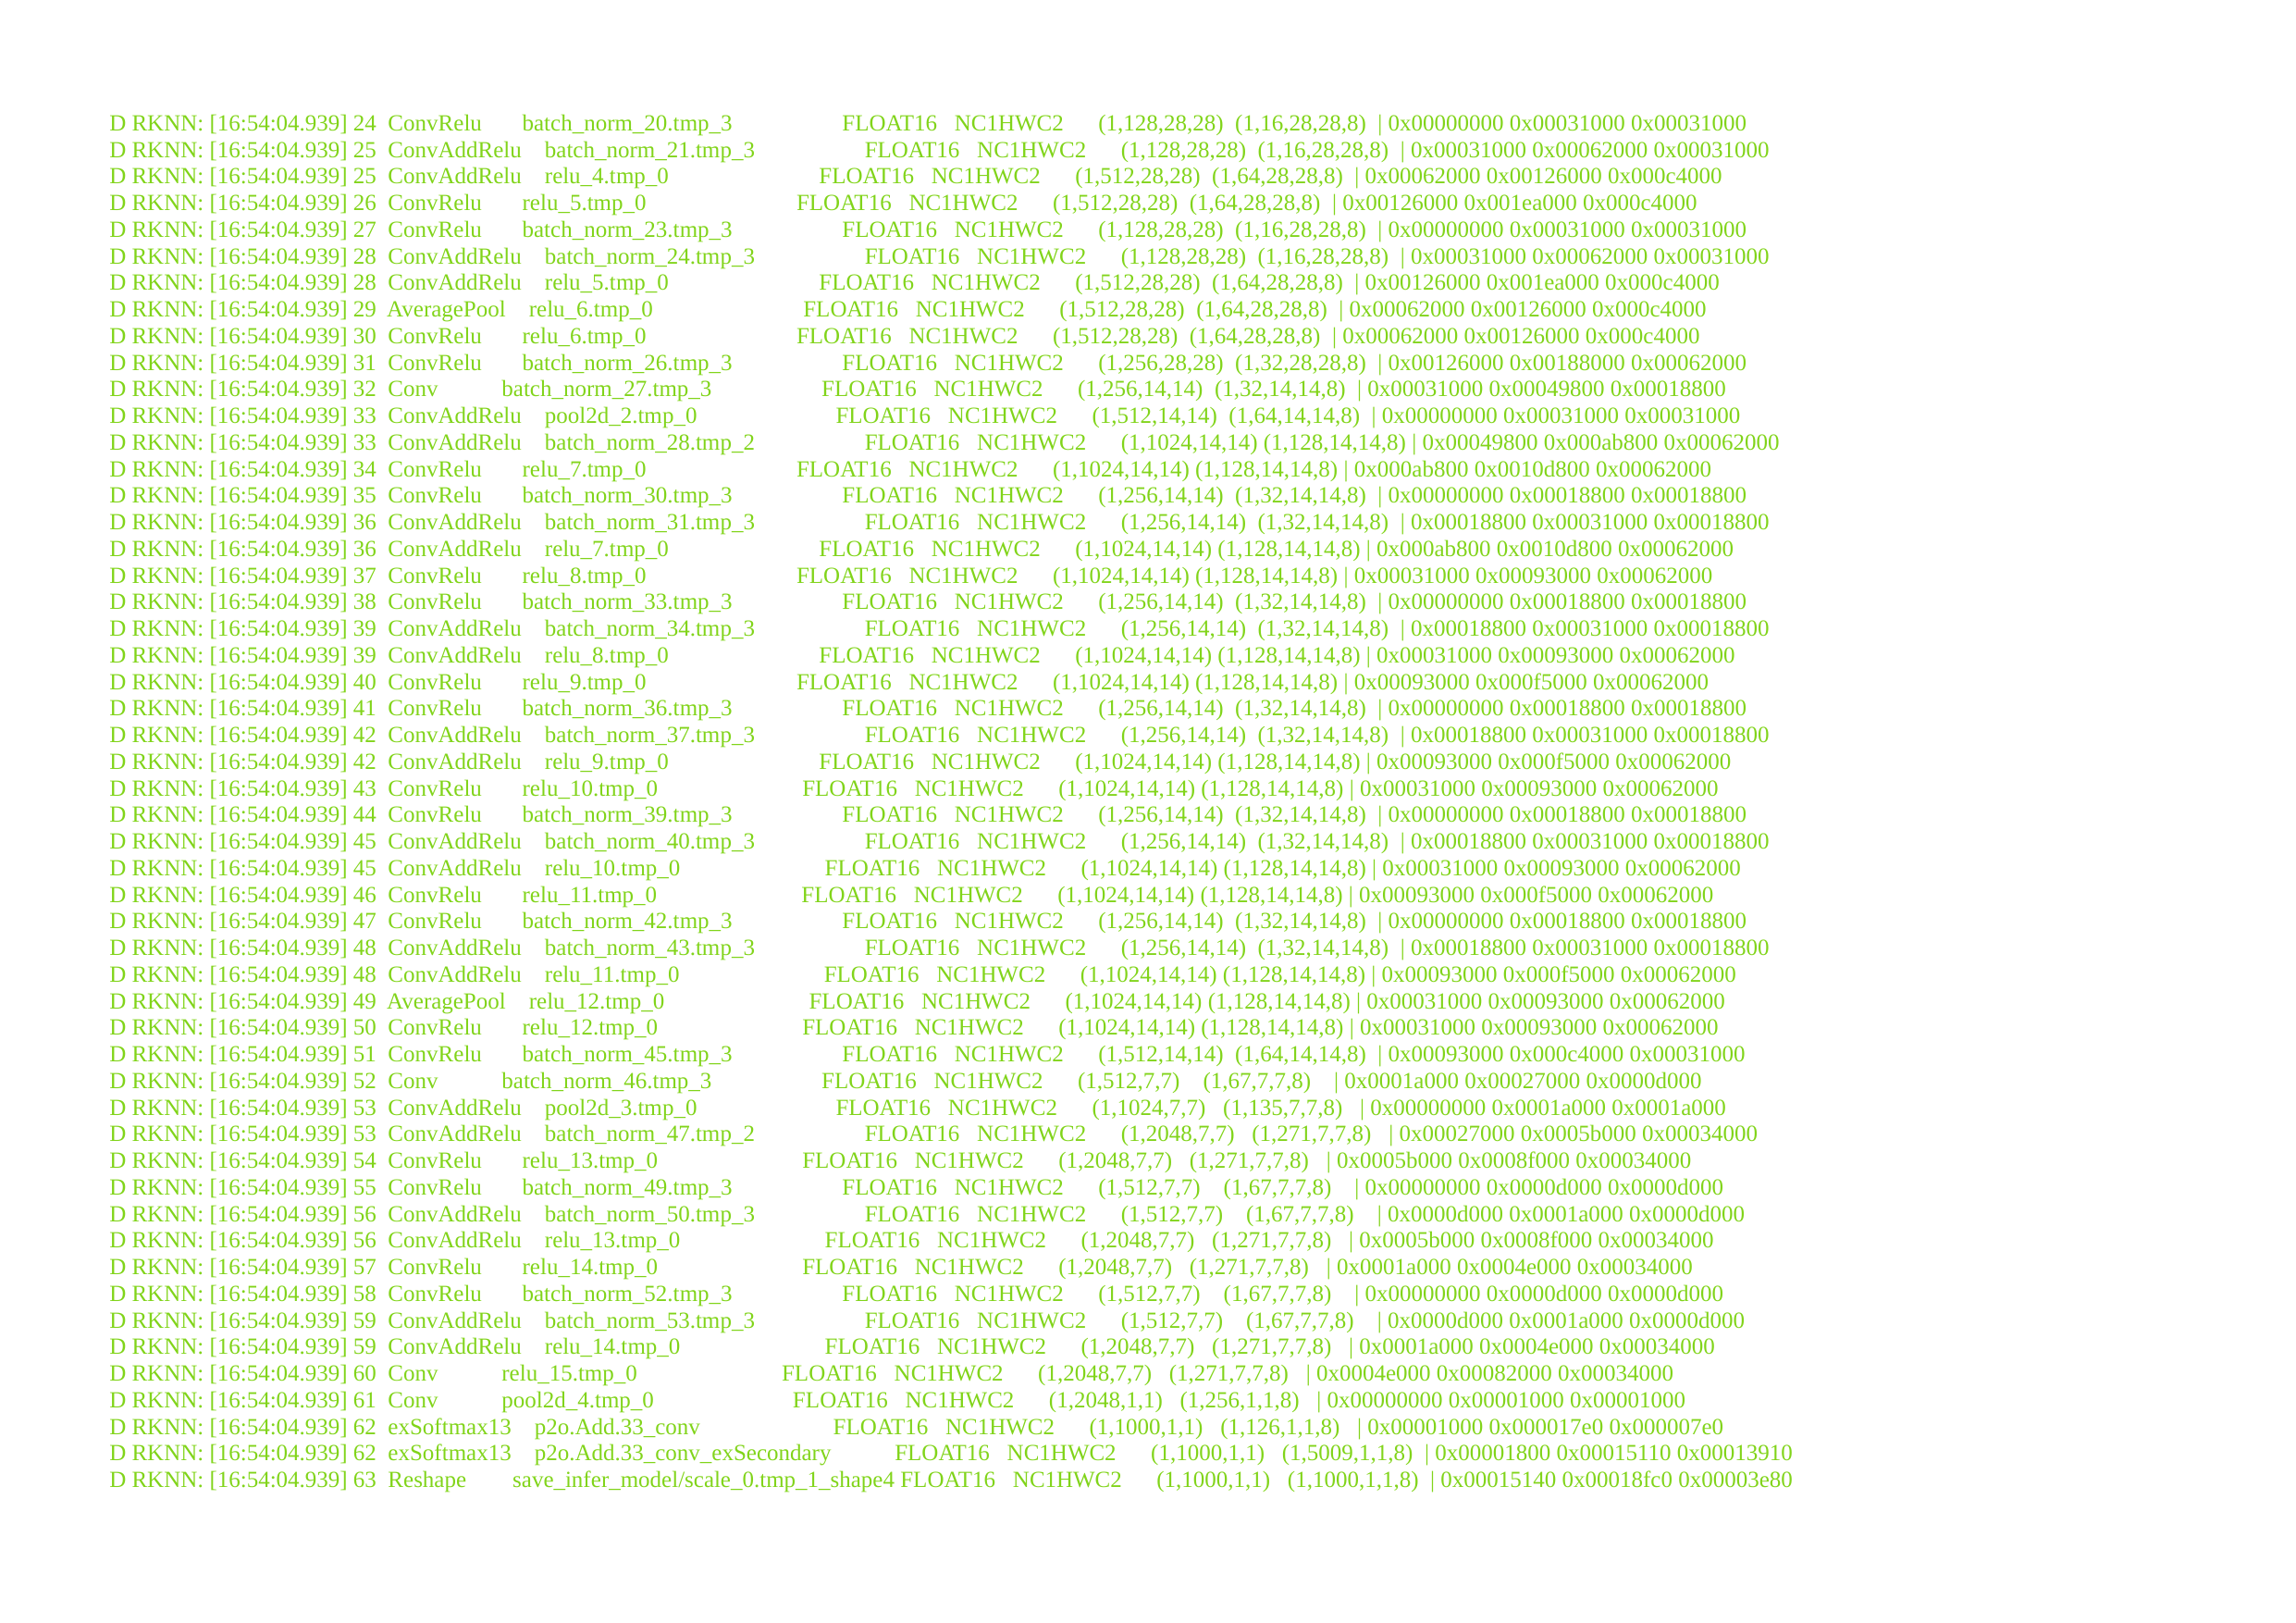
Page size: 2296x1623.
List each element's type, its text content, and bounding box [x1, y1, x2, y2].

text D RKNN: [16:54:04.939] 33 ConvAddRelu pool2d_2.tmp_0 FLOAT16 NC1HWC2 (1,512,14,14) (1,64,14,14,8) | 0x00000000 0x00031000 0x00031000 [109, 402, 2186, 428]
text D RKNN: [16:54:04.939] 46 ConvRelu relu_11.tmp_0 FLOAT16 NC1HWC2 (1,1024,14,14) (1,128,14,14,8) | 0x00093000 0x000f5000 0x00062000 [109, 881, 2186, 908]
text D RKNN: [16:54:04.939] 30 ConvRelu relu_6.tmp_0 FLOAT16 NC1HWC2 (1,512,28,28) (1,64,28,28,8) | 0x00062000 0x00126000 0x000c4000 [109, 322, 2186, 349]
text D RKNN: [16:54:04.939] 55 ConvRelu batch_norm_49.tmp_3 FLOAT16 NC1HWC2 (1,512,7,7) (1,67,7,7,8) | 0x00000000 0x0000d000 0x0000d000 [109, 1173, 2186, 1200]
text D RKNN: [16:54:04.939] 53 ConvAddRelu pool2d_3.tmp_0 FLOAT16 NC1HWC2 (1,1024,7,7) (1,135,7,7,8) | 0x00000000 0x0001a000 0x0001a000 [109, 1094, 2186, 1121]
text D RKNN: [16:54:04.939] 24 ConvRelu batch_norm_20.tmp_3 FLOAT16 NC1HWC2 (1,128,28,28) (1,16,28,28,8) | 0x00000000 0x00031000 0x00031000 [109, 109, 2186, 136]
text D RKNN: [16:54:04.939] 34 ConvRelu relu_7.tmp_0 FLOAT16 NC1HWC2 (1,1024,14,14) (1,128,14,14,8) | 0x000ab800 0x0010d800 0x00062000 [109, 455, 2186, 482]
text D RKNN: [16:54:04.939] 29 AveragePool relu_6.tmp_0 FLOAT16 NC1HWC2 (1,512,28,28) (1,64,28,28,8) | 0x00062000 0x00126000 0x000c4000 [109, 295, 2186, 322]
text D RKNN: [16:54:04.939] 32 Conv batch_norm_27.tmp_3 FLOAT16 NC1HWC2 (1,256,14,14) (1,32,14,14,8) | 0x00031000 0x00049800 0x00018800 [109, 376, 2186, 402]
text D RKNN: [16:54:04.939] 41 ConvRelu batch_norm_36.tmp_3 FLOAT16 NC1HWC2 (1,256,14,14) (1,32,14,14,8) | 0x00000000 0x00018800 0x00018800 [109, 695, 2186, 721]
text D RKNN: [16:54:04.939] 59 ConvAddRelu relu_14.tmp_0 FLOAT16 NC1HWC2 (1,2048,7,7) (1,271,7,7,8) | 0x0001a000 0x0004e000 0x00034000 [109, 1333, 2186, 1359]
text D RKNN: [16:54:04.939] 50 ConvRelu relu_12.tmp_0 FLOAT16 NC1HWC2 (1,1024,14,14) (1,128,14,14,8) | 0x00031000 0x00093000 0x00062000 [109, 1014, 2186, 1040]
text D RKNN: [16:54:04.939] 38 ConvRelu batch_norm_33.tmp_3 FLOAT16 NC1HWC2 (1,256,14,14) (1,32,14,14,8) | 0x00000000 0x00018800 0x00018800 [109, 588, 2186, 614]
text D RKNN: [16:54:04.939] 52 Conv batch_norm_46.tmp_3 FLOAT16 NC1HWC2 (1,512,7,7) (1,67,7,7,8) | 0x0001a000 0x00027000 0x0000d000 [109, 1067, 2186, 1094]
text D RKNN: [16:54:04.939] 42 ConvAddRelu relu_9.tmp_0 FLOAT16 NC1HWC2 (1,1024,14,14) (1,128,14,14,8) | 0x00093000 0x000f5000 0x00062000 [109, 748, 2186, 774]
text D RKNN: [16:54:04.939] 43 ConvRelu relu_10.tmp_0 FLOAT16 NC1HWC2 (1,1024,14,14) (1,128,14,14,8) | 0x00031000 0x00093000 0x00062000 [109, 774, 2186, 801]
text D RKNN: [16:54:04.939] 36 ConvAddRelu batch_norm_31.tmp_3 FLOAT16 NC1HWC2 (1,256,14,14) (1,32,14,14,8) | 0x00018800 0x00031000 0x00018800 [109, 508, 2186, 535]
text D RKNN: [16:54:04.939] 59 ConvAddRelu batch_norm_53.tmp_3 FLOAT16 NC1HWC2 (1,512,7,7) (1,67,7,7,8) | 0x0000d000 0x0001a000 0x0000d000 [109, 1307, 2186, 1333]
text D RKNN: [16:54:04.939] 33 ConvAddRelu batch_norm_28.tmp_2 FLOAT16 NC1HWC2 (1,1024,14,14) (1,128,14,14,8) | 0x00049800 0x000ab800 0x00062000 [109, 428, 2186, 455]
text D RKNN: [16:54:04.939] 47 ConvRelu batch_norm_42.tmp_3 FLOAT16 NC1HWC2 (1,256,14,14) (1,32,14,14,8) | 0x00000000 0x00018800 0x00018800 [109, 908, 2186, 934]
text D RKNN: [16:54:04.939] 44 ConvRelu batch_norm_39.tmp_3 FLOAT16 NC1HWC2 (1,256,14,14) (1,32,14,14,8) | 0x00000000 0x00018800 0x00018800 [109, 801, 2186, 827]
text D RKNN: [16:54:04.939] 39 ConvAddRelu batch_norm_34.tmp_3 FLOAT16 NC1HWC2 (1,256,14,14) (1,32,14,14,8) | 0x00018800 0x00031000 0x00018800 [109, 614, 2186, 641]
text D RKNN: [16:54:04.939] 26 ConvRelu relu_5.tmp_0 FLOAT16 NC1HWC2 (1,512,28,28) (1,64,28,28,8) | 0x00126000 0x001ea000 0x000c4000 [109, 189, 2186, 216]
text D RKNN: [16:54:04.939] 58 ConvRelu batch_norm_52.tmp_3 FLOAT16 NC1HWC2 (1,512,7,7) (1,67,7,7,8) | 0x00000000 0x0000d000 0x0000d000 [109, 1280, 2186, 1307]
text D RKNN: [16:54:04.939] 51 ConvRelu batch_norm_45.tmp_3 FLOAT16 NC1HWC2 (1,512,14,14) (1,64,14,14,8) | 0x00093000 0x000c4000 0x00031000 [109, 1040, 2186, 1067]
text D RKNN: [16:54:04.939] 48 ConvAddRelu relu_11.tmp_0 FLOAT16 NC1HWC2 (1,1024,14,14) (1,128,14,14,8) | 0x00093000 0x000f5000 0x00062000 [109, 960, 2186, 987]
text D RKNN: [16:54:04.939] 49 AveragePool relu_12.tmp_0 FLOAT16 NC1HWC2 (1,1024,14,14) (1,128,14,14,8) | 0x00031000 0x00093000 0x00062000 [109, 987, 2186, 1014]
text D RKNN: [16:54:04.939] 28 ConvAddRelu batch_norm_24.tmp_3 FLOAT16 NC1HWC2 (1,128,28,28) (1,16,28,28,8) | 0x00031000 0x00062000 0x00031000 [109, 242, 2186, 269]
text D RKNN: [16:54:04.939] 25 ConvAddRelu batch_norm_21.tmp_3 FLOAT16 NC1HWC2 (1,128,28,28) (1,16,28,28,8) | 0x00031000 0x00062000 0x00031000 [109, 136, 2186, 163]
text D RKNN: [16:54:04.939] 42 ConvAddRelu batch_norm_37.tmp_3 FLOAT16 NC1HWC2 (1,256,14,14) (1,32,14,14,8) | 0x00018800 0x00031000 0x00018800 [109, 721, 2186, 748]
text D RKNN: [16:54:04.939] 40 ConvRelu relu_9.tmp_0 FLOAT16 NC1HWC2 (1,1024,14,14) (1,128,14,14,8) | 0x00093000 0x000f5000 0x00062000 [109, 668, 2186, 695]
text D RKNN: [16:54:04.939] 56 ConvAddRelu relu_13.tmp_0 FLOAT16 NC1HWC2 (1,2048,7,7) (1,271,7,7,8) | 0x0005b000 0x0008f000 0x00034000 [109, 1227, 2186, 1253]
text D RKNN: [16:54:04.939] 45 ConvAddRelu batch_norm_40.tmp_3 FLOAT16 NC1HWC2 (1,256,14,14) (1,32,14,14,8) | 0x00018800 0x00031000 0x00018800 [109, 827, 2186, 854]
text D RKNN: [16:54:04.939] 63 Reshape save_infer_model/scale_0.tmp_1_shape4 FLOAT16 NC1HWC2 (1,1000,1,1) (1,1000,1,1,8) | 0x00015140 0x00018fc0 0x00003e80 [109, 1466, 2186, 1493]
text D RKNN: [16:54:04.939] 25 ConvAddRelu relu_4.tmp_0 FLOAT16 NC1HWC2 (1,512,28,28) (1,64,28,28,8) | 0x00062000 0x00126000 0x000c4000 [109, 163, 2186, 189]
text D RKNN: [16:54:04.939] 39 ConvAddRelu relu_8.tmp_0 FLOAT16 NC1HWC2 (1,1024,14,14) (1,128,14,14,8) | 0x00031000 0x00093000 0x00062000 [109, 641, 2186, 668]
text D RKNN: [16:54:04.939] 57 ConvRelu relu_14.tmp_0 FLOAT16 NC1HWC2 (1,2048,7,7) (1,271,7,7,8) | 0x0001a000 0x0004e000 0x00034000 [109, 1253, 2186, 1280]
text D RKNN: [16:54:04.939] 27 ConvRelu batch_norm_23.tmp_3 FLOAT16 NC1HWC2 (1,128,28,28) (1,16,28,28,8) | 0x00000000 0x00031000 0x00031000 [109, 216, 2186, 242]
text D RKNN: [16:54:04.939] 37 ConvRelu relu_8.tmp_0 FLOAT16 NC1HWC2 (1,1024,14,14) (1,128,14,14,8) | 0x00031000 0x00093000 0x00062000 [109, 562, 2186, 588]
text D RKNN: [16:54:04.939] 48 ConvAddRelu batch_norm_43.tmp_3 FLOAT16 NC1HWC2 (1,256,14,14) (1,32,14,14,8) | 0x00018800 0x00031000 0x00018800 [109, 934, 2186, 960]
text D RKNN: [16:54:04.939] 61 Conv pool2d_4.tmp_0 FLOAT16 NC1HWC2 (1,2048,1,1) (1,256,1,1,8) | 0x00000000 0x00001000 0x00001000 [109, 1386, 2186, 1413]
text D RKNN: [16:54:04.939] 53 ConvAddRelu batch_norm_47.tmp_2 FLOAT16 NC1HWC2 (1,2048,7,7) (1,271,7,7,8) | 0x00027000 0x0005b000 0x00034000 [109, 1121, 2186, 1146]
text D RKNN: [16:54:04.939] 36 ConvAddRelu relu_7.tmp_0 FLOAT16 NC1HWC2 (1,1024,14,14) (1,128,14,14,8) | 0x000ab800 0x0010d800 0x00062000 [109, 535, 2186, 562]
text D RKNN: [16:54:04.939] 28 ConvAddRelu relu_5.tmp_0 FLOAT16 NC1HWC2 (1,512,28,28) (1,64,28,28,8) | 0x00126000 0x001ea000 0x000c4000 [109, 269, 2186, 295]
text D RKNN: [16:54:04.939] 35 ConvRelu batch_norm_30.tmp_3 FLOAT16 NC1HWC2 (1,256,14,14) (1,32,14,14,8) | 0x00000000 0x00018800 0x00018800 [109, 482, 2186, 508]
text D RKNN: [16:54:04.939] 60 Conv relu_15.tmp_0 FLOAT16 NC1HWC2 (1,2048,7,7) (1,271,7,7,8) | 0x0004e000 0x00082000 0x00034000 [109, 1359, 2186, 1386]
text D RKNN: [16:54:04.939] 62 exSoftmax13 p2o.Add.33_conv FLOAT16 NC1HWC2 (1,1000,1,1) (1,126,1,1,8) | 0x00001000 0x000017e0 0x000007e0 [109, 1413, 2186, 1440]
text D RKNN: [16:54:04.939] 31 ConvRelu batch_norm_26.tmp_3 FLOAT16 NC1HWC2 (1,256,28,28) (1,32,28,28,8) | 0x00126000 0x00188000 0x00062000 [109, 349, 2186, 376]
text D RKNN: [16:54:04.939] 62 exSoftmax13 p2o.Add.33_conv_exSecondary FLOAT16 NC1HWC2 (1,1000,1,1) (1,5009,1,1,8) | 0x00001800 0x00015110 0x00013910 [109, 1440, 2186, 1466]
text D RKNN: [16:54:04.939] 56 ConvAddRelu batch_norm_50.tmp_3 FLOAT16 NC1HWC2 (1,512,7,7) (1,67,7,7,8) | 0x0000d000 0x0001a000 0x0000d000 [109, 1200, 2186, 1227]
text D RKNN: [16:54:04.939] 45 ConvAddRelu relu_10.tmp_0 FLOAT16 NC1HWC2 (1,1024,14,14) (1,128,14,14,8) | 0x00031000 0x00093000 0x00062000 [109, 854, 2186, 881]
text D RKNN: [16:54:04.939] 54 ConvRelu relu_13.tmp_0 FLOAT16 NC1HWC2 (1,2048,7,7) (1,271,7,7,8) | 0x0005b000 0x0008f000 0x00034000 [109, 1146, 2186, 1173]
